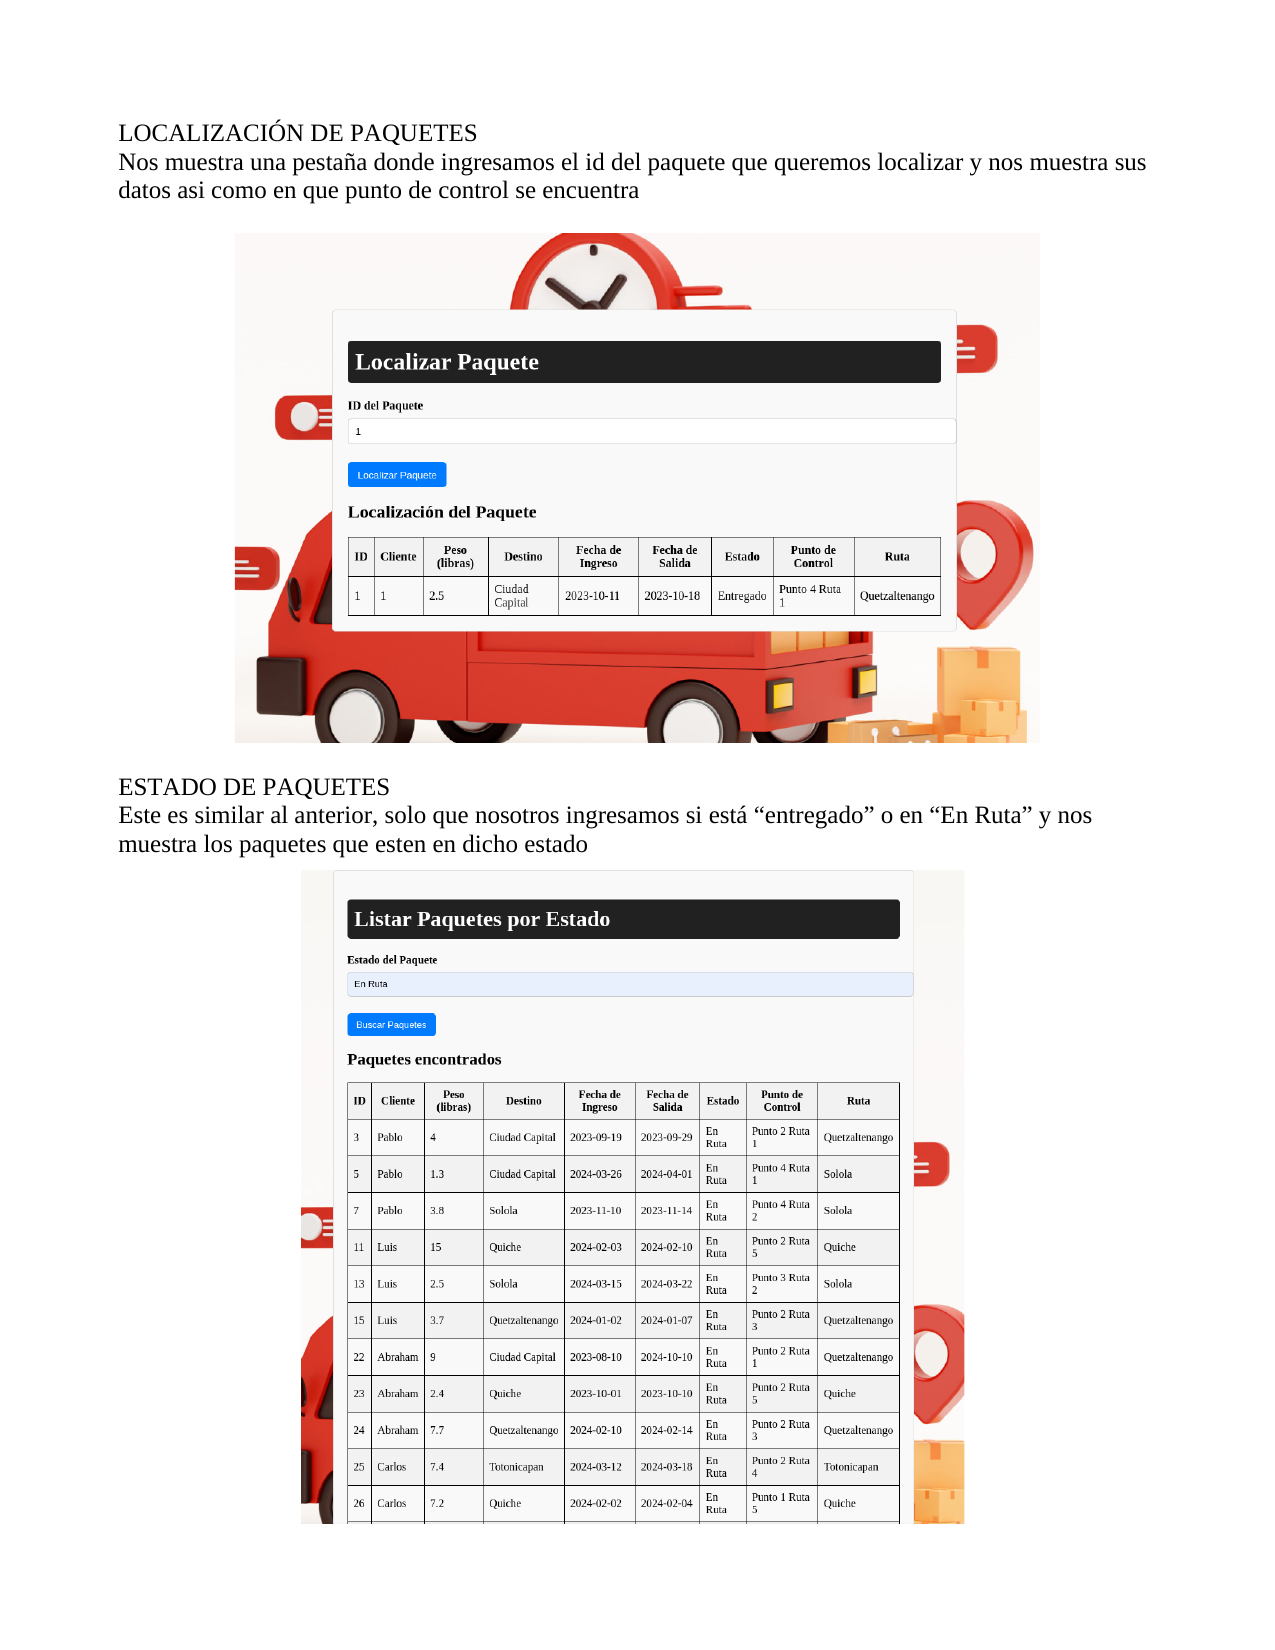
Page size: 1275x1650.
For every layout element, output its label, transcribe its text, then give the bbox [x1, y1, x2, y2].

text ESTADO DE PAQUETES [118, 772, 1157, 801]
picture [234, 233, 1040, 743]
text Este es similar al anterior, solo que nosotros ingresamos si está “entregado” o en “En Ruta” y nos muestra los paquetes que esten en dicho estado [118, 801, 1157, 858]
picture [301, 870, 965, 1524]
text LOCALIZACIÓN DE PAQUETES [118, 118, 1157, 147]
text Nos muestra una pestaña donde ingresamos el id del paquete que queremos localizar y nos muestra sus datos asi como en que punto de control se encuentra [118, 147, 1157, 204]
